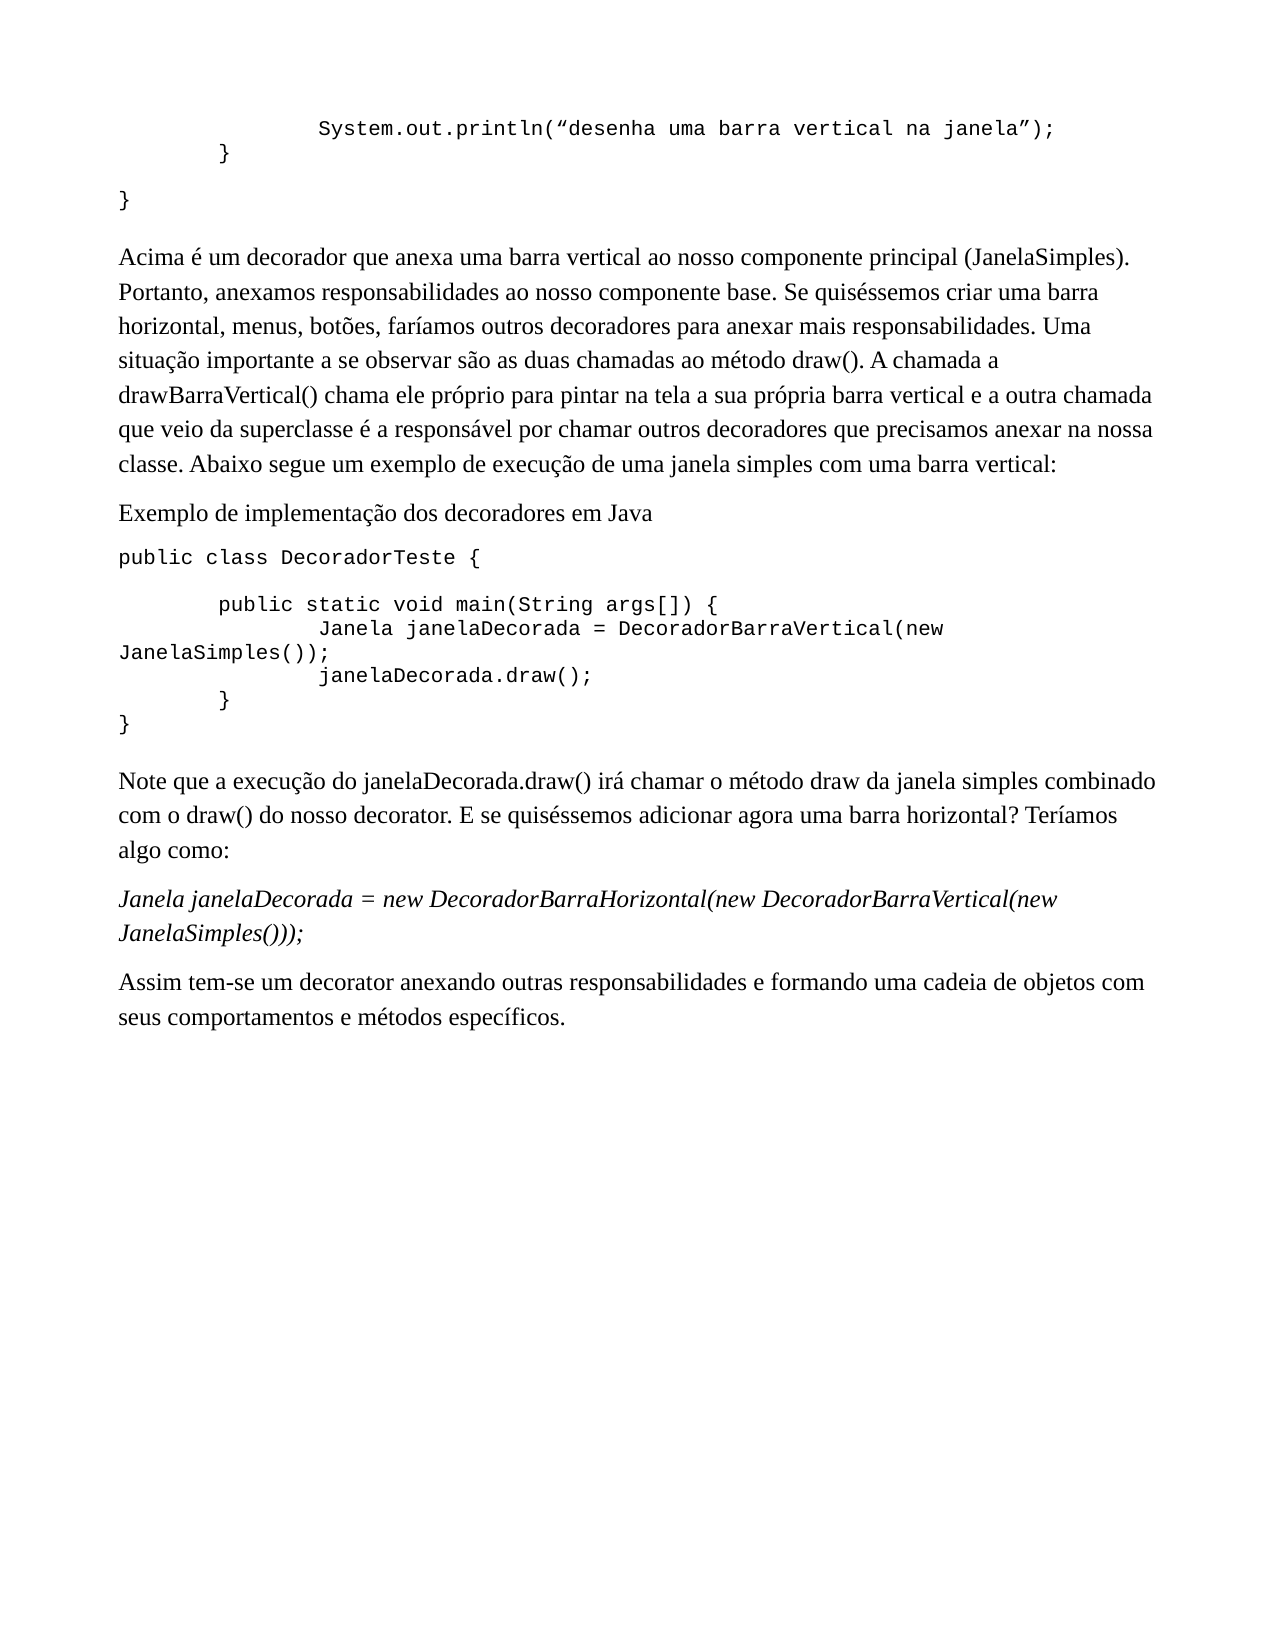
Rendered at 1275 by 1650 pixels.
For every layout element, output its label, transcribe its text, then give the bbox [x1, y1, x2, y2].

text Janela janelaDecorada = DecoradorBarraVertical(new JanelaSimples()); [118, 618, 1157, 665]
text } [118, 189, 1157, 213]
text } [118, 689, 1157, 713]
text Assim tem-se um decorator anexando outras responsabilidades e formando uma cadeia de objetos com seus comportamentos e métodos específicos. [118, 967, 1157, 1031]
text public class DecoradorTeste { [118, 547, 1157, 571]
text Acima é um decorador que anexa uma barra vertical ao nosso componente principal (JanelaSimples). Portanto, anexamos responsabilidades ao nosso componente base. Se quiséssemos criar uma barra horizontal, menus, botões, faríamos outros decoradores para anexar mais responsabilidades. Uma situação importante a se observar são as duas chamadas ao método draw(). A chamada a drawBarraVertical() chama ele próprio para pintar na tela a sua própria barra vertical e a outra chamada que veio da superclasse é a responsável por chamar outros decoradores que precisamos anexar na nossa classe. Abaixo segue um exemplo de execução de uma janela simples com uma barra vertical: [118, 242, 1157, 478]
text Exemplo de implementação dos decoradores em Java [118, 498, 1157, 527]
text } [118, 142, 1157, 165]
text public static void main(String args[]) { [118, 594, 1157, 618]
text } [118, 713, 1157, 736]
text System.out.println(“desenha uma barra vertical na janela”); [118, 118, 1157, 142]
text janelaDecorada.draw(); [118, 665, 1157, 689]
text Note que a execução do janelaDecorada.draw() irá chamar o método draw da janela simples combinado com o draw() do nosso decorator. E se quiséssemos adicionar agora uma barra horizontal? Teríamos algo como: [118, 766, 1157, 863]
text Janela janelaDecorada = new DecoradorBarraHorizontal(new DecoradorBarraVertical(new JanelaSimples())); [118, 884, 1157, 947]
